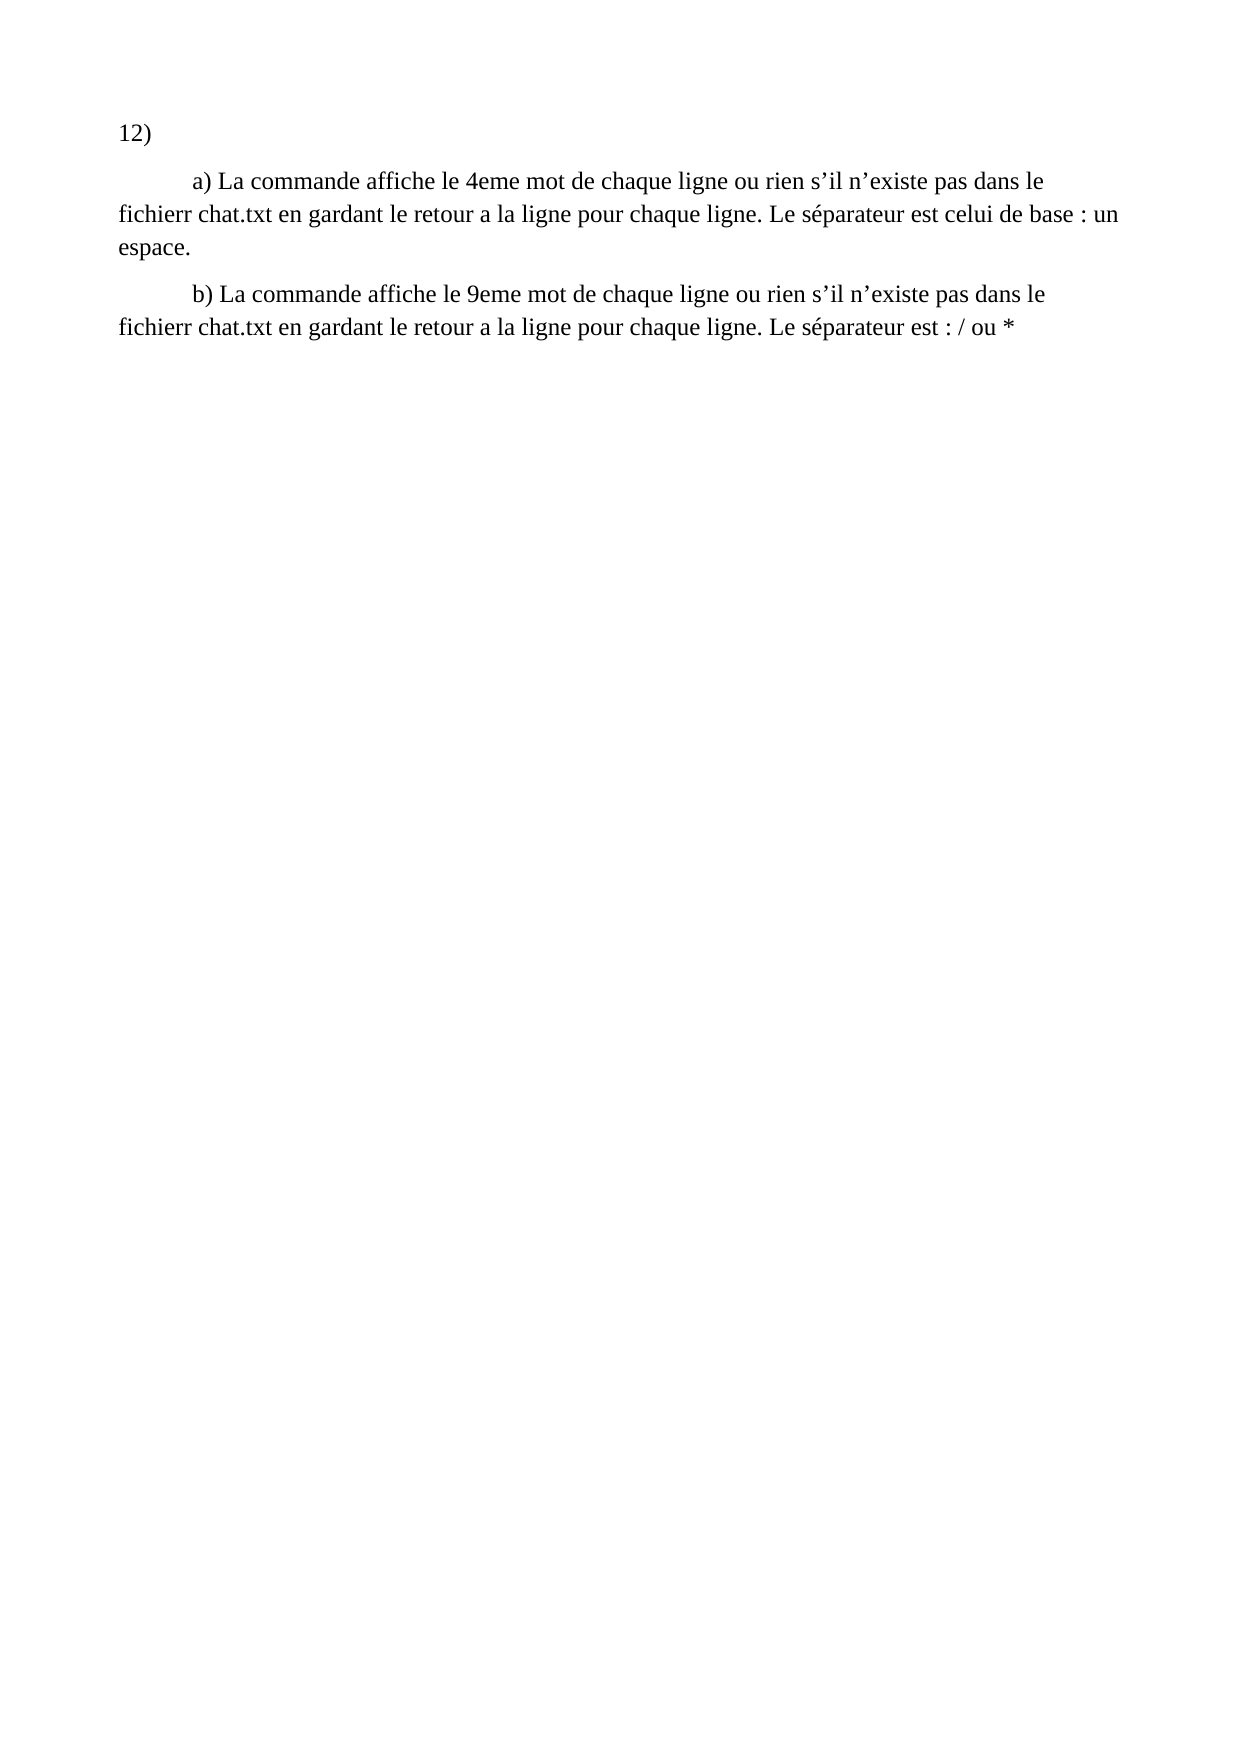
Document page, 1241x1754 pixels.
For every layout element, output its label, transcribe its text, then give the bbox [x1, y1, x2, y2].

text b) La commande affiche le 9eme mot de chaque ligne ou rien s’il n’existe pas dans le fichierr chat.txt en gardant le retour a la ligne pour chaque ligne. Le séparateur est : / ou * [118, 279, 1122, 341]
text a) La commande affiche le 4eme mot de chaque ligne ou rien s’il n’existe pas dans le fichierr chat.txt en gardant le retour a la ligne pour chaque ligne. Le séparateur est celui de base : un espace. [118, 166, 1122, 261]
text 12) [118, 118, 1122, 147]
